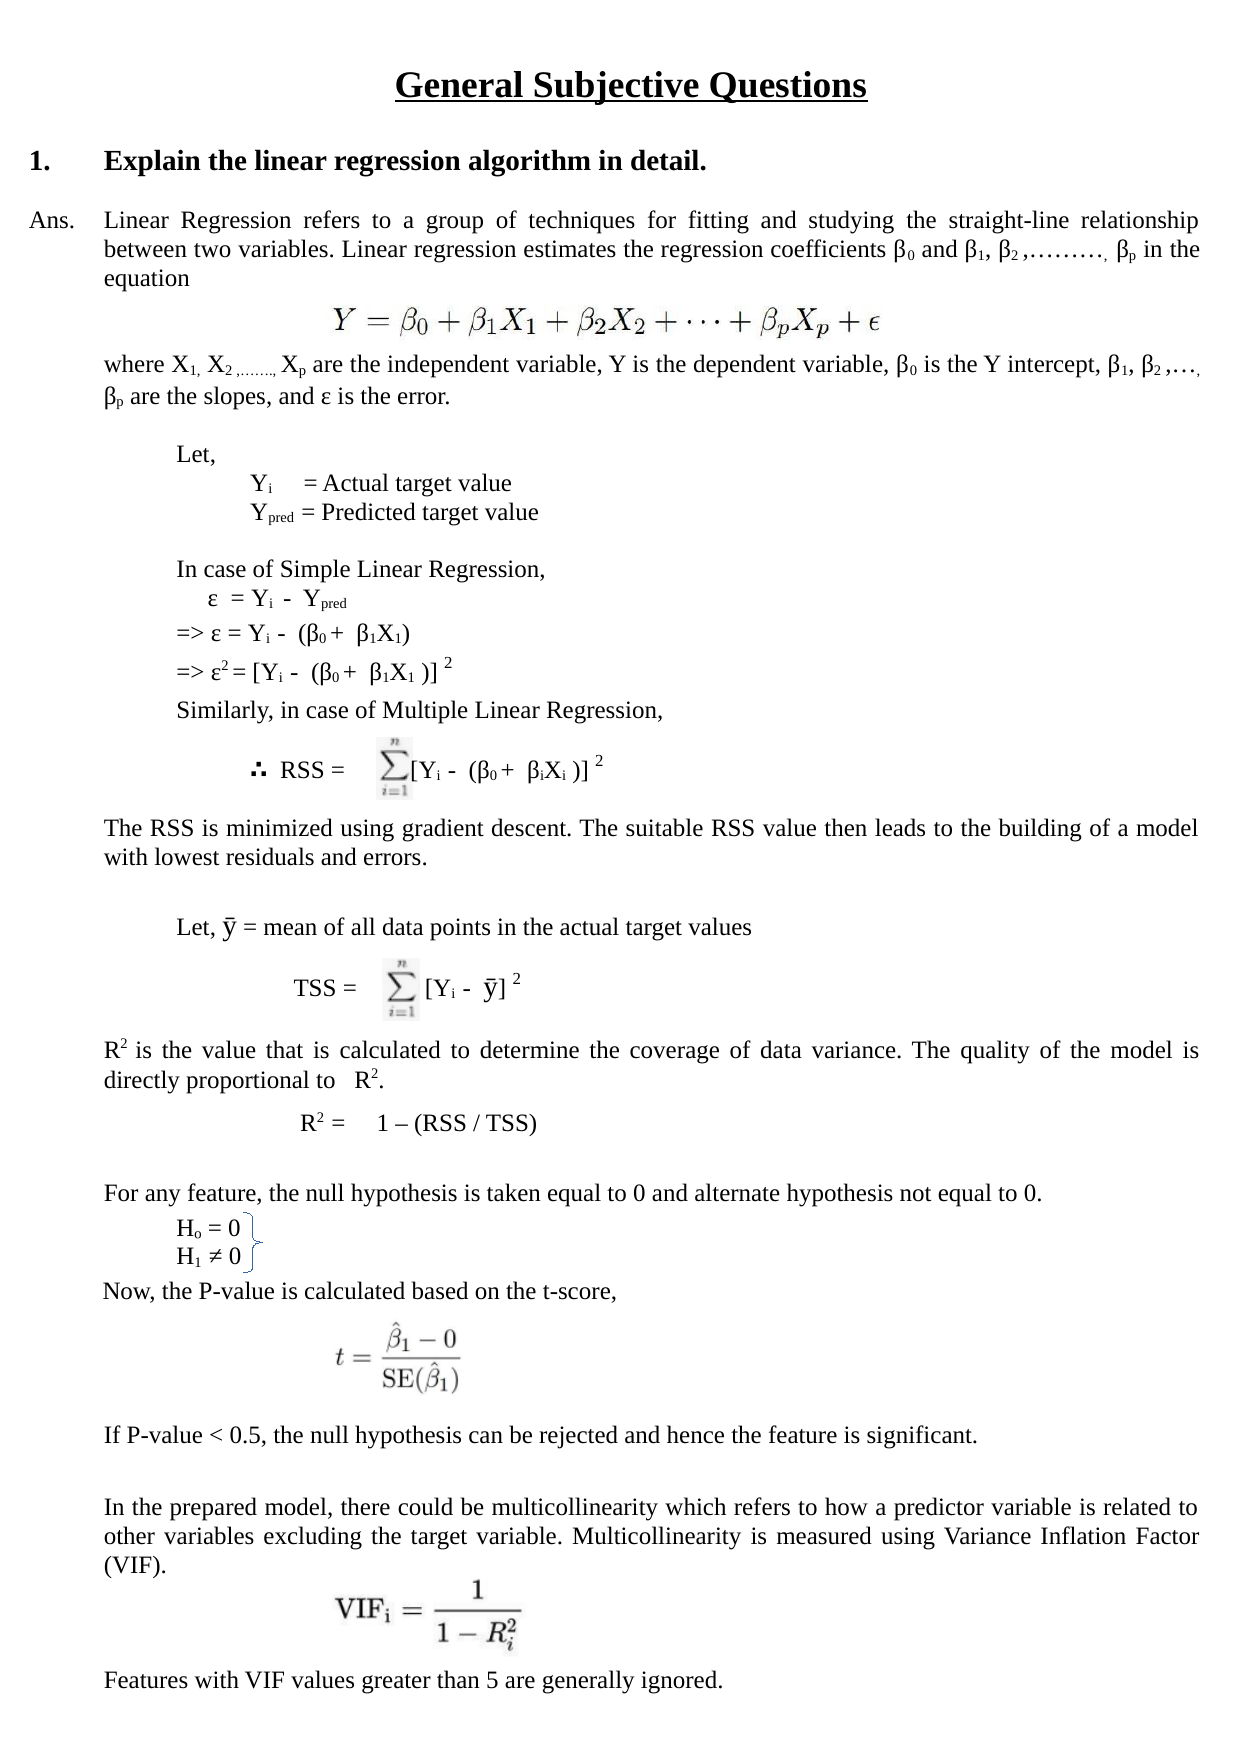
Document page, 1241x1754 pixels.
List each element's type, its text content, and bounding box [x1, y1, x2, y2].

text If P-value < 0.5, the null hypothesis can be rejected and hence the feature is significant. [28, 1420, 1200, 1449]
text Ypred = Predicted target value [28, 497, 1200, 526]
text ∴ RSS = [Yi - (β0 + βiXi )] 2 [414, 751, 1200, 784]
text Hₒ = 0 [28, 1213, 1200, 1241]
text In the prepared model, there could be multicollinearity which refers to how a predictor variable is related to other variables excluding the target variable. Multicollinearity is measured using Variance Inflation Factor (VIF). [28, 1492, 1200, 1579]
text Features with VIF values greater than 5 are generally ignored. [28, 1665, 1200, 1694]
text TSS = [28, 969, 382, 1002]
text Let, ȳ = mean of all data points in the actual target values [28, 908, 1200, 942]
text ∴ RSS = [Yi - (β0 + βiXi )] 2 [28, 751, 375, 784]
list where X1, X2 ,……., Xp are the independent variable, Y is the dependent variable, β0 is the Y intercept, β1, β2 ,…, βp are the slopes, and ε is the error. [28, 349, 1200, 411]
picture [323, 305, 883, 344]
text H1 ≠ 0 [28, 1241, 1200, 1270]
text [Yi - ȳ] 2 [420, 969, 1200, 1002]
text The RSS is minimized using gradient descent. The suitable RSS value then leads to the building of a model with lowest residuals and errors. [28, 813, 1200, 871]
picture [325, 1570, 538, 1658]
text For any feature, the null hypothesis is taken equal to 0 and alternate hypothesis not equal to 0. [28, 1178, 1200, 1207]
text R2 = 1 – (RSS / TSS) [28, 1108, 1200, 1137]
text In case of Simple Linear Regression, [28, 554, 1200, 583]
text => ε2 = [Yi - (β0 + β1X1 )] 2 [28, 653, 1200, 686]
text General Subjective Questions [61, 62, 1200, 106]
picture [307, 1313, 490, 1400]
text => ε = Yi - (β0 + β1X1) [28, 618, 1200, 647]
text Ans. Linear Regression refers to a group of techniques for fitting and studying the straight-line relationship between two variables. Linear regression estimates the regression coefficients β0 and β1, β2 ,………, βp in the equation [28, 206, 1200, 292]
text R2 is the value that is calculated to determine the coverage of data variance. The quality of the model is directly proportional to R2. [28, 1031, 1200, 1093]
picture [382, 958, 420, 1021]
text Now, the P-value is calculated based on the t-score, [28, 1276, 1200, 1305]
picture [375, 737, 414, 800]
text Similarly, in case of Multiple Linear Regression, [28, 695, 1200, 724]
text 1. Explain the linear regression algorithm in detail. [28, 143, 1200, 177]
text Let, [28, 439, 1200, 468]
text ε = Yi - Ypred [28, 583, 1200, 612]
text Yi = Actual target value [28, 468, 1200, 497]
